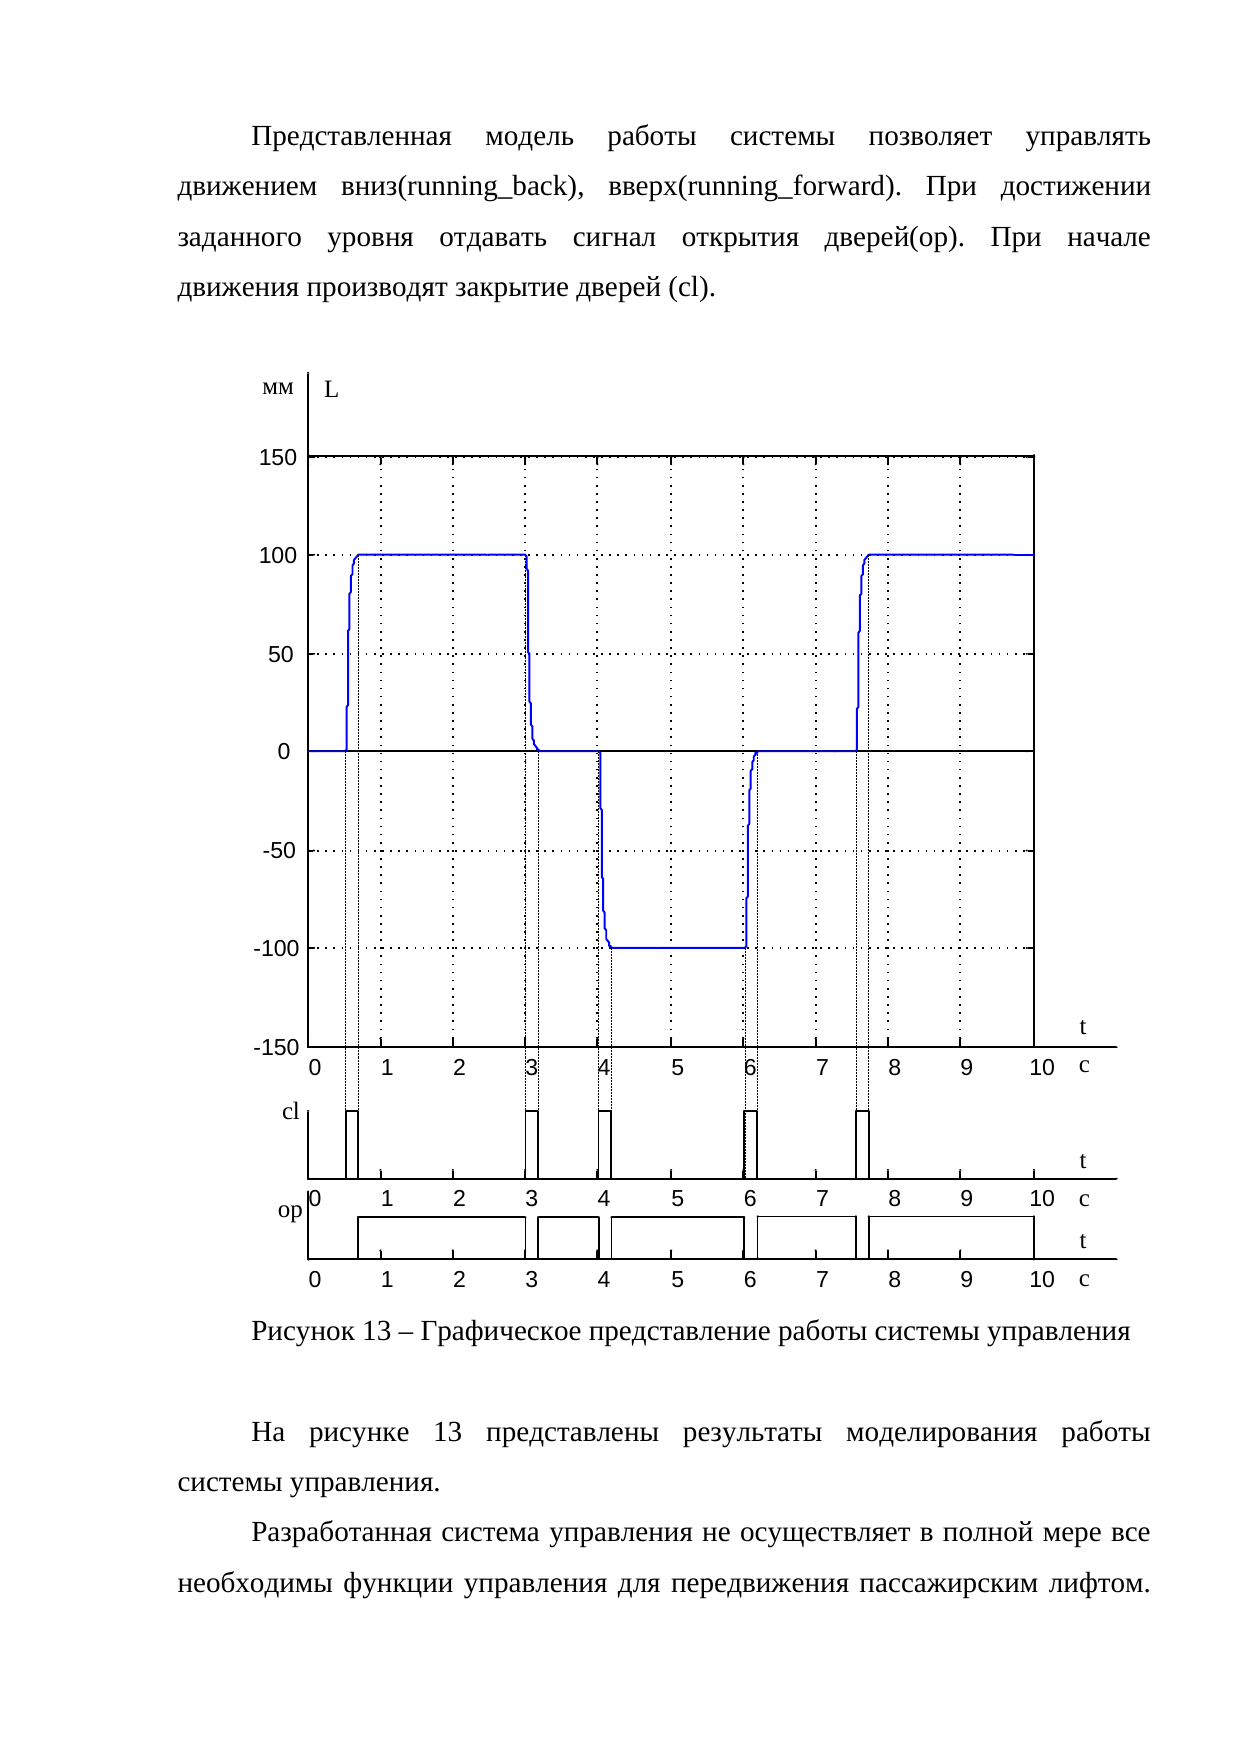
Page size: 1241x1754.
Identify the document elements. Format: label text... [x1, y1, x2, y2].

text Разработанная система управления не осуществляет в полной мере все необходимы функции управления для передвижения пассажирским лифтом. [177, 1514, 1152, 1598]
text Рисунок 13 – Графическое представление работы системы управления [177, 1313, 1152, 1347]
text Представленная модель работы системы позволяет управлять движением вниз(running_back), вверх(running_forward). При достижении заданного уровня отдавать сигнал открытия дверей(op). При начале движения производят закрытие дверей (cl). [177, 118, 1152, 303]
text На рисунке 13 представлены результаты моделирования работы системы управления. [177, 1414, 1152, 1498]
